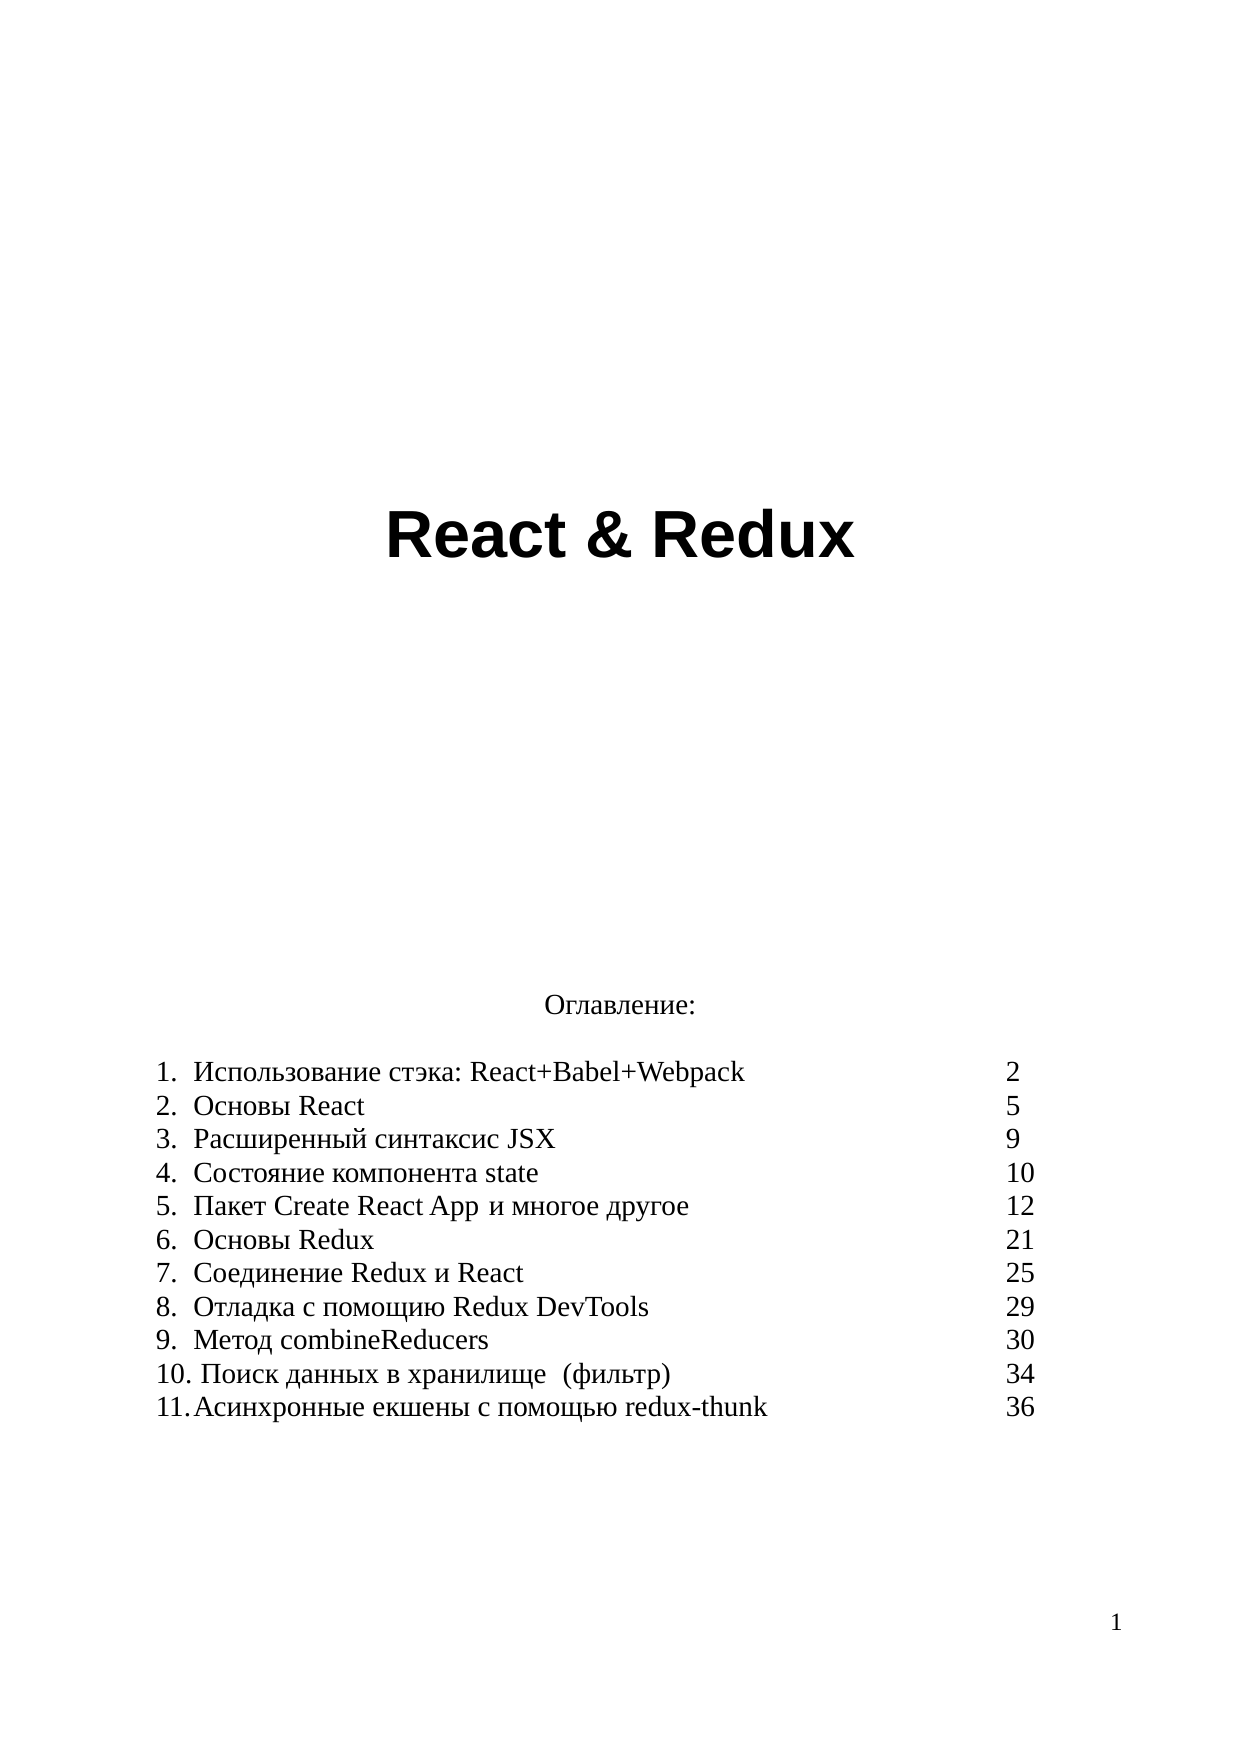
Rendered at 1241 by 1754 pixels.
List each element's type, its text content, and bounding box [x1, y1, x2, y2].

list Основы React 5 [156, 1088, 1122, 1121]
list Пакет Create React App и многое другое 12 [156, 1188, 1122, 1222]
list Поиск данных в хранилище (фильтр) 34 [156, 1356, 1122, 1389]
list Состояние компонента state 10 [156, 1155, 1122, 1188]
list Асинхронные екшены с помощью redux-thunk 36 [156, 1389, 1122, 1423]
subtitle React & Redux [118, 495, 1122, 572]
list Расширенный синтаксис JSX 9 [156, 1121, 1122, 1155]
list Метод combineReducers 30 [156, 1322, 1122, 1356]
list Основы Redux 21 [156, 1222, 1122, 1255]
list Использование стэка: React+Babel+Webpack 2 [156, 1054, 1122, 1088]
list Соединение Redux и React 25 [156, 1255, 1122, 1289]
list Отладка с помощию Redux DevTools 29 [156, 1289, 1122, 1322]
text Оглавление: [118, 987, 1122, 1021]
